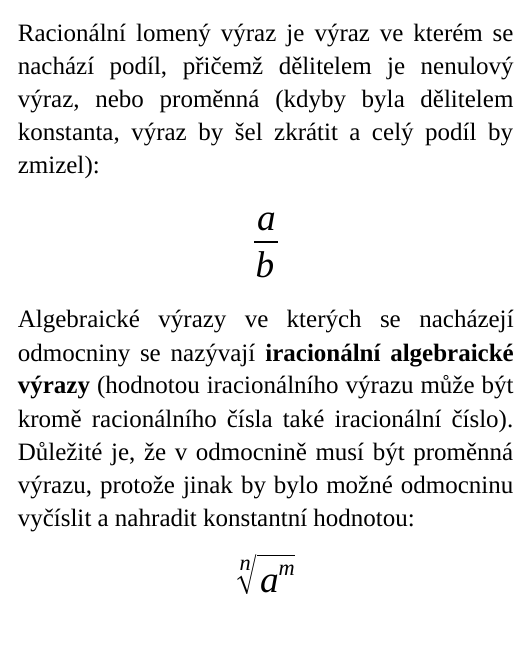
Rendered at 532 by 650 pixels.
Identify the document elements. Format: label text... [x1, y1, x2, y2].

text Algebraické výrazy ve kterých se nacházejí odmocniny se nazývají iracionální algebraické výrazy (hodnotou iracionálního výrazu může být kromě racionálního čísla také iracionální číslo). Důležité je, že v odmocnině musí být proměnná výrazu, protože jinak by bylo možné odmocninu vyčíslit a nahradit konstantní hodnotou: [18, 304, 514, 531]
text Racionální lomený výraz je výraz ve kterém se nachází podíl, přičemž dělitelem je nenulový výraz, nebo proměnná (kdyby byla dělitelem konstanta, výraz by šel zkrátit a celý podíl by zmizel): [18, 18, 514, 178]
